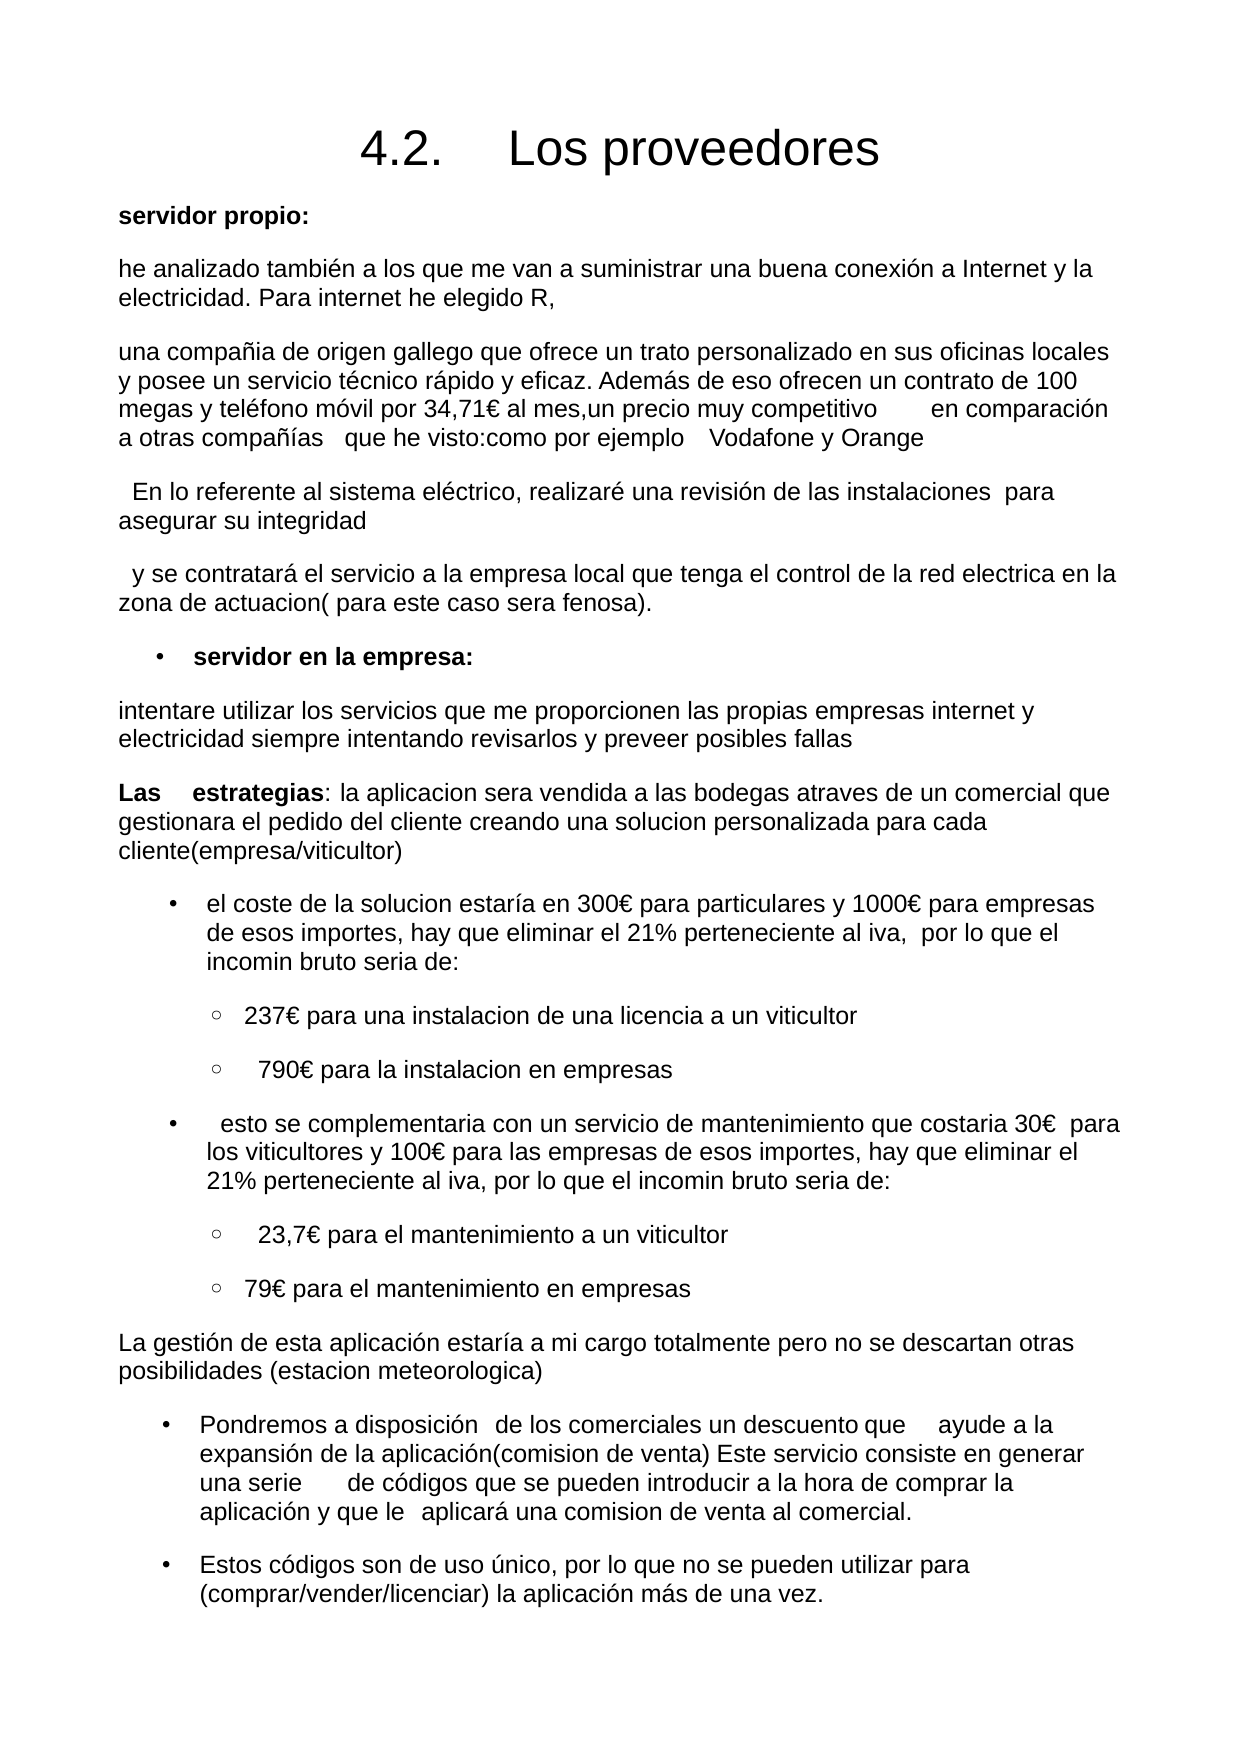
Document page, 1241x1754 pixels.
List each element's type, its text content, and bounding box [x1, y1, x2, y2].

list Pondremos a disposición de los comerciales un descuento que ayude a la expansión de la aplicación(comision de venta) Este servicio consiste en generar una serie de códigos que se pueden introducir a la hora de comprar la aplicación y que le aplicará una comision de venta al comercial. [162, 1410, 1122, 1525]
list servidor en la empresa: [156, 642, 1122, 671]
text intentare utilizar los servicios que me proporcionen las propias empresas internet y electricidad siempre intentando revisarlos y preveer posibles fallas [118, 696, 1122, 753]
text una compañia de origen gallego que ofrece un trato personalizado en sus oficinas locales y posee un servicio técnico rápido y eficaz. Además de eso ofrecen un contrato de 100 megas y teléfono móvil por 34,71€ al mes,un precio muy competitivo en comparación a otras compañías que he visto:como por ejemplo Vodafone y Orange [118, 337, 1122, 452]
text 4.2. Los proveedores [118, 118, 1122, 176]
text y se contratará el servicio a la empresa local que tenga el control de la red electrica en la zona de actuacion( para este caso sera fenosa). [118, 559, 1122, 617]
list 790€ para la instalacion en empresas [206, 1055, 1122, 1083]
text servidor propio: [118, 201, 1122, 229]
text En lo referente al sistema eléctrico, realizaré una revisión de las instalaciones para asegurar su integridad [118, 477, 1122, 534]
text Las estrategias: la aplicacion sera vendida a las bodegas atraves de un comercial que gestionara el pedido del cliente creando una solucion personalizada para cada cliente(empresa/viticultor) [118, 778, 1122, 864]
list esto se complementaria con un servicio de mantenimiento que costaria 30€ para los viticultores y 100€ para las empresas de esos importes, hay que eliminar el 21% perteneciente al iva, por lo que el incomin bruto seria de: [169, 1108, 1122, 1195]
list 237€ para una instalacion de una licencia a un viticultor [206, 1001, 1122, 1030]
list el coste de la solucion estaría en 300€ para particulares y 1000€ para empresas de esos importes, hay que eliminar el 21% perteneciente al iva, por lo que el incomin bruto seria de: [169, 889, 1122, 976]
text La gestión de esta aplicación estaría a mi cargo totalmente pero no se descartan otras posibilidades (estacion meteorologica) [118, 1328, 1122, 1385]
list 23,7€ para el mantenimiento a un viticultor [206, 1220, 1122, 1249]
text he analizado también a los que me van a suministrar una buena conexión a Internet y la electricidad. Para internet he elegido R, [118, 254, 1122, 312]
list 79€ para el mantenimiento en empresas [206, 1274, 1122, 1303]
list Estos códigos son de uso único, por lo que no se pueden utilizar para (comprar/vender/licenciar) la aplicación más de una vez. [162, 1550, 1122, 1608]
